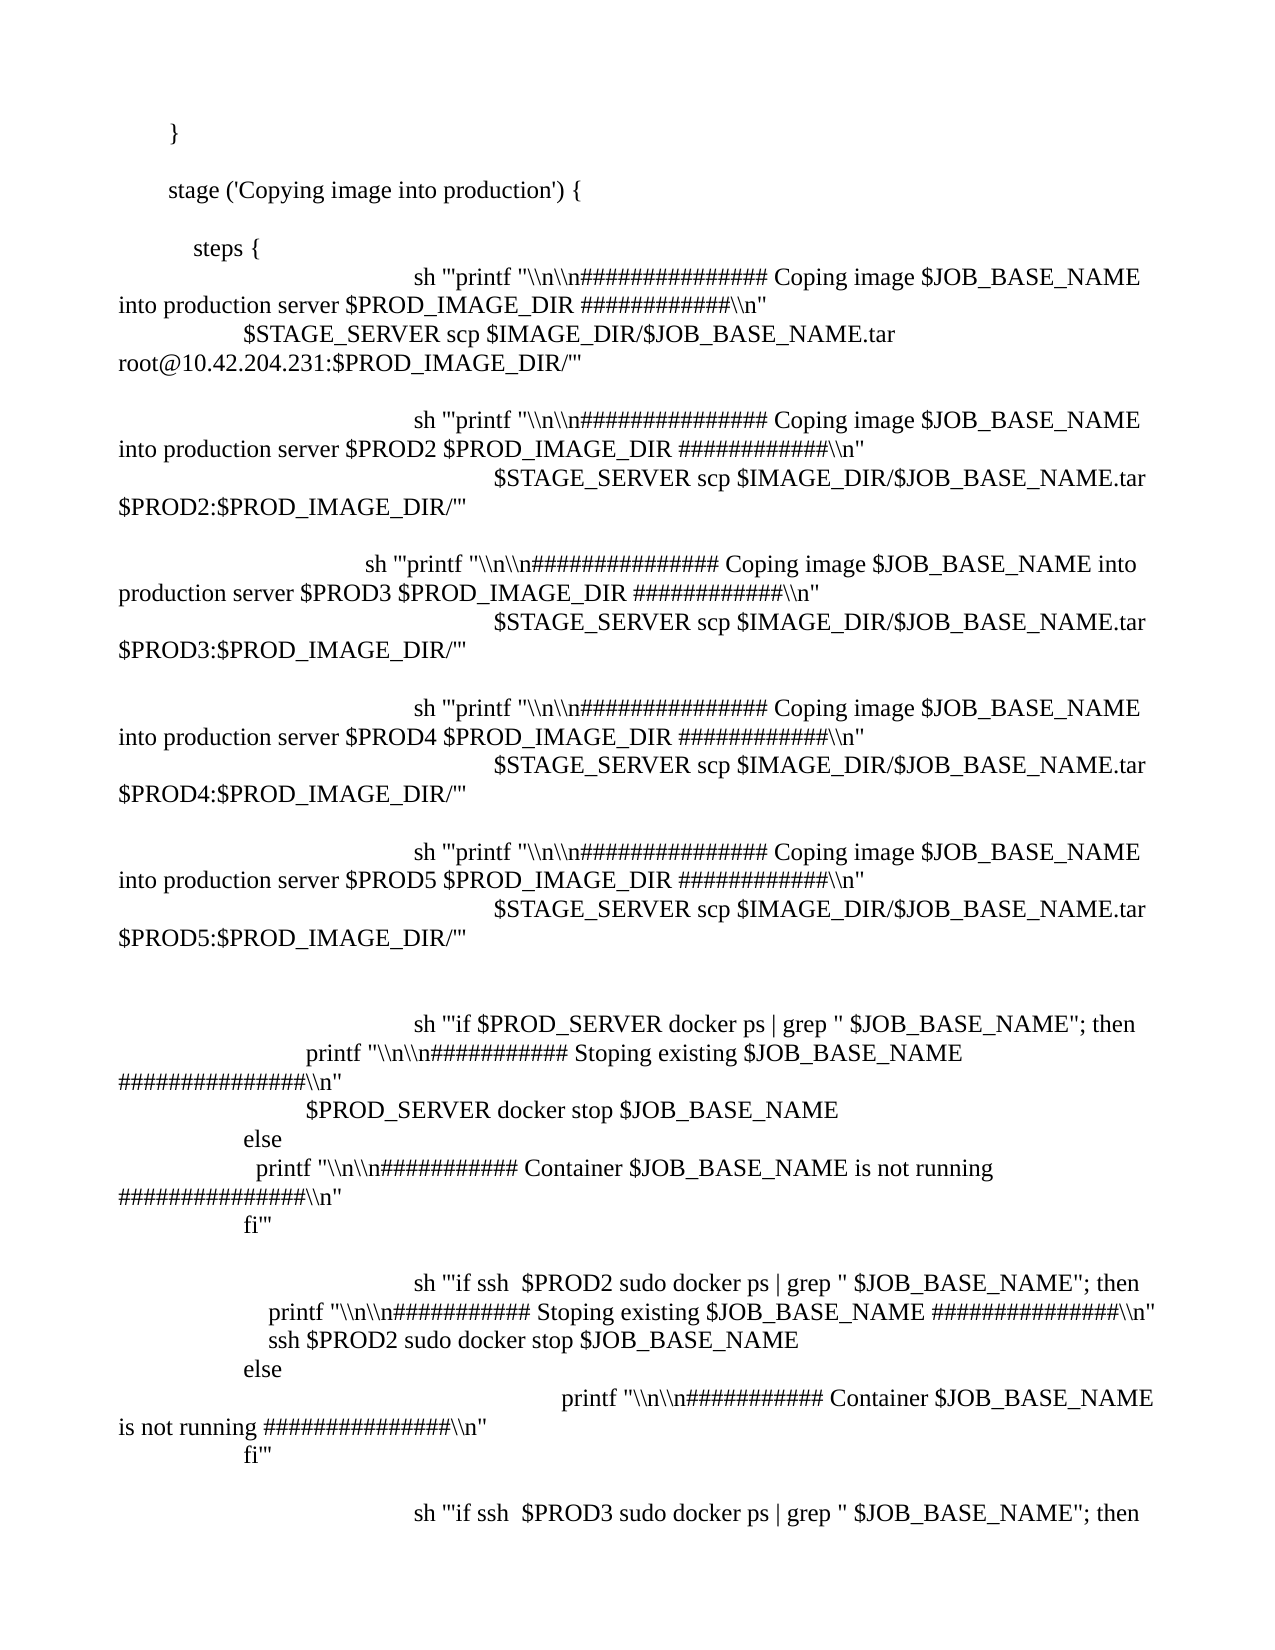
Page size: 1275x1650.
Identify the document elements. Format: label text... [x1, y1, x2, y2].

text sh '''printf "\\n\\n############### Coping image $JOB_BASE_NAME into production server $PROD5 $PROD_IMAGE_DIR ############\\n" [118, 837, 1157, 894]
text $STAGE_SERVER scp $IMAGE_DIR/$JOB_BASE_NAME.tar $PROD3:$PROD_IMAGE_DIR/''' [118, 607, 1157, 664]
text printf "\\n\\n########### Container $JOB_BASE_NAME is not running ###############\\n" [118, 1383, 1157, 1441]
text $STAGE_SERVER scp $IMAGE_DIR/$JOB_BASE_NAME.tar $PROD2:$PROD_IMAGE_DIR/''' [118, 463, 1157, 521]
text printf "\\n\\n########### Container $JOB_BASE_NAME is not running ###############\\n" [118, 1153, 1157, 1211]
text sh '''if ssh $PROD3 sudo docker ps | grep " $JOB_BASE_NAME"; then [118, 1498, 1157, 1527]
text $STAGE_SERVER scp $IMAGE_DIR/$JOB_BASE_NAME.tar root@10.42.204.231:$PROD_IMAGE_DIR/''' [118, 319, 1157, 377]
text sh '''printf "\\n\\n############### Coping image $JOB_BASE_NAME into production server $PROD2 $PROD_IMAGE_DIR ############\\n" [118, 406, 1157, 463]
text sh '''if $PROD_SERVER docker ps | grep " $JOB_BASE_NAME"; then [118, 1009, 1157, 1038]
text printf "\\n\\n########### Stoping existing $JOB_BASE_NAME ###############\\n" [118, 1038, 1157, 1096]
text steps { [118, 233, 1157, 262]
text stage ('Copying image into production') { [118, 176, 1157, 204]
text } [118, 118, 1157, 147]
text else [118, 1354, 1157, 1383]
text fi''' [118, 1441, 1157, 1469]
text printf "\\n\\n########### Stoping existing $JOB_BASE_NAME ###############\\n" [118, 1297, 1157, 1326]
text sh '''printf "\\n\\n############### Coping image $JOB_BASE_NAME into production server $PROD_IMAGE_DIR ############\\n" [118, 262, 1157, 319]
text else [118, 1124, 1157, 1153]
text $PROD_SERVER docker stop $JOB_BASE_NAME [118, 1096, 1157, 1124]
text sh '''printf "\\n\\n############### Coping image $JOB_BASE_NAME into production server $PROD4 $PROD_IMAGE_DIR ############\\n" [118, 693, 1157, 751]
text $STAGE_SERVER scp $IMAGE_DIR/$JOB_BASE_NAME.tar $PROD4:$PROD_IMAGE_DIR/''' [118, 751, 1157, 808]
text fi''' [118, 1211, 1157, 1239]
text sh '''if ssh $PROD2 sudo docker ps | grep " $JOB_BASE_NAME"; then [118, 1268, 1157, 1297]
text ssh $PROD2 sudo docker stop $JOB_BASE_NAME [118, 1326, 1157, 1354]
text sh '''printf "\\n\\n############### Coping image $JOB_BASE_NAME into production server $PROD3 $PROD_IMAGE_DIR ############\\n" [118, 549, 1157, 607]
text $STAGE_SERVER scp $IMAGE_DIR/$JOB_BASE_NAME.tar $PROD5:$PROD_IMAGE_DIR/''' [118, 894, 1157, 952]
